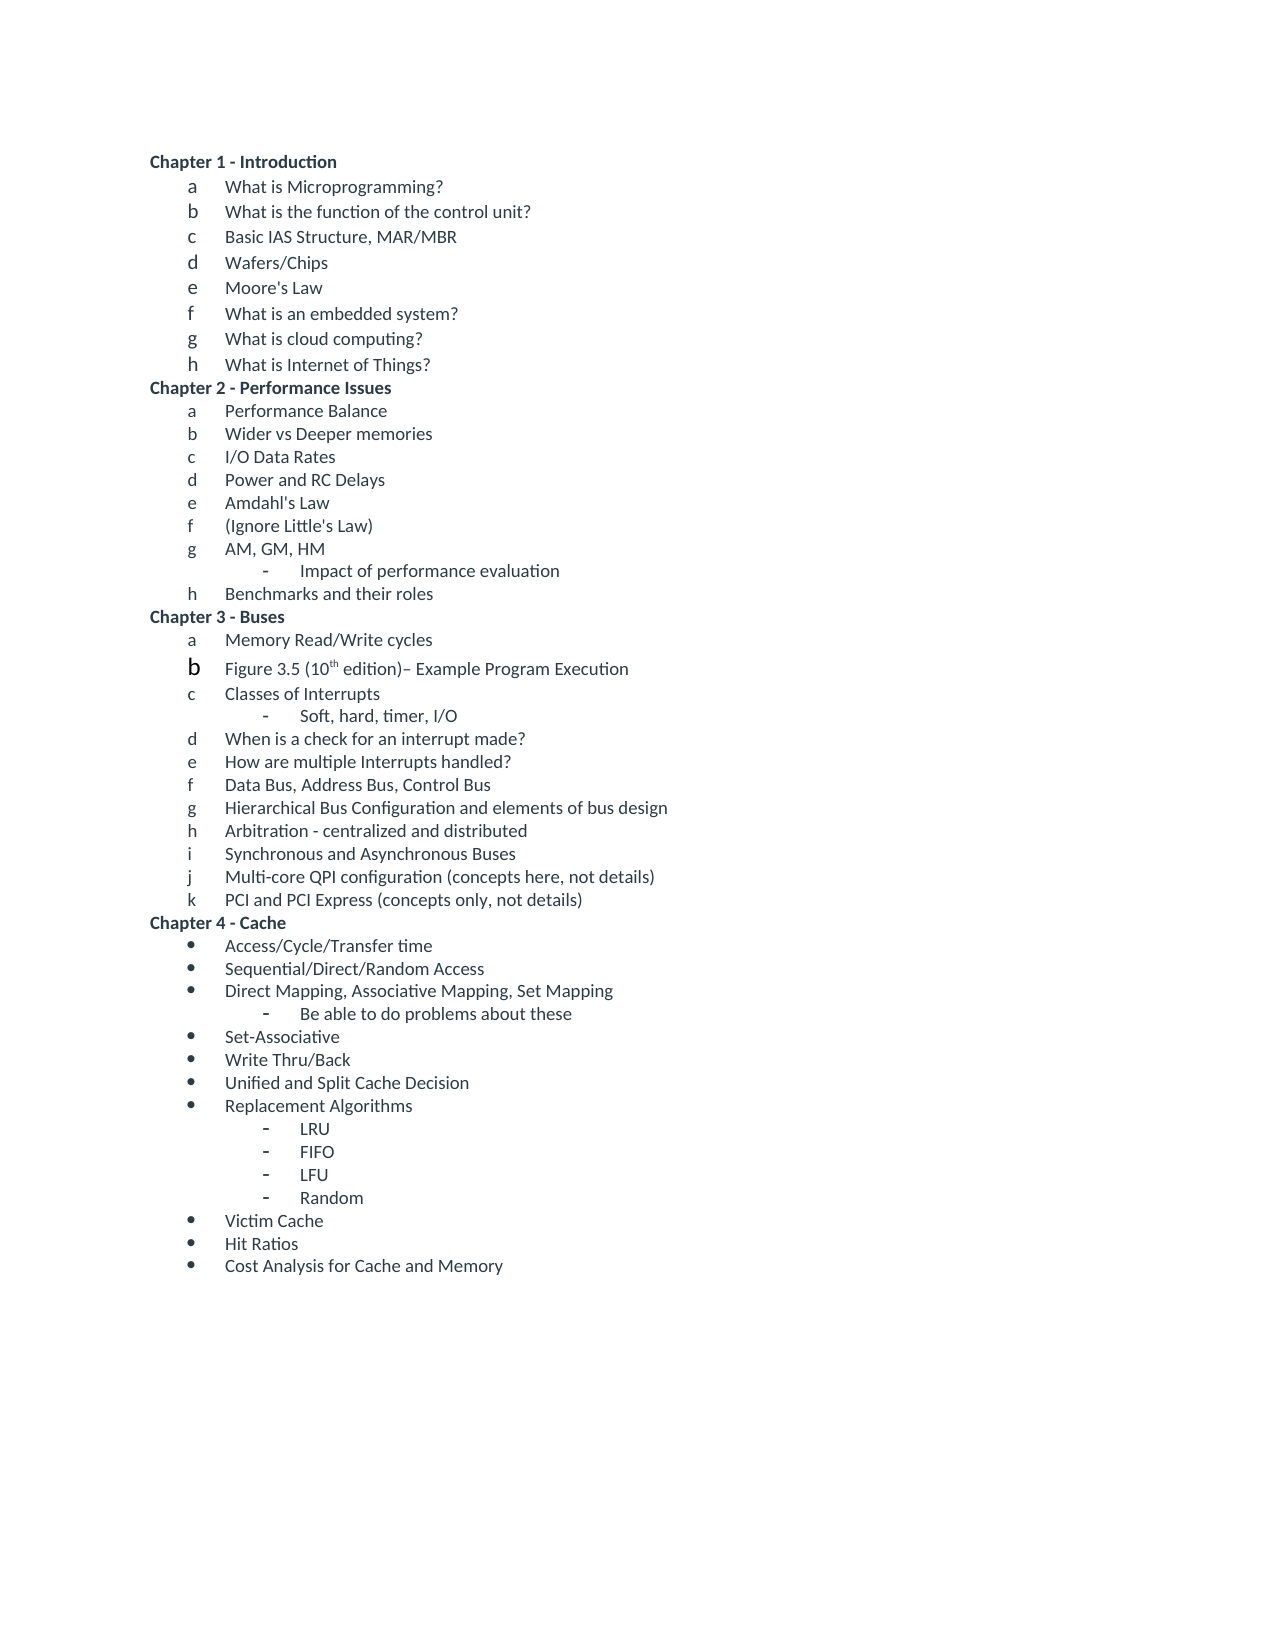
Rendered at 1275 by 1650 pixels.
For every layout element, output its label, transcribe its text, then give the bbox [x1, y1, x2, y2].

list FIFO [262, 1140, 1125, 1163]
list Random [262, 1186, 1125, 1209]
list Power and RC Delays [187, 468, 1125, 491]
list I/O Data Rates [187, 445, 1125, 468]
list Arbitration - centralized and distributed [187, 819, 1125, 842]
list What is an embedded system? [187, 300, 1125, 325]
list Replacement Algorithms [187, 1094, 1125, 1117]
list When is a check for an interrupt made? [187, 728, 1125, 751]
list Amdahl's Law [187, 491, 1125, 514]
list Direct Mapping, Associative Mapping, Set Mapping [187, 980, 1125, 1003]
text Chapter 3 - Buses [150, 605, 1125, 628]
list Hit Ratios [187, 1232, 1125, 1255]
list Data Bus, Address Bus, Control Bus [187, 773, 1125, 796]
list Benchmarks and their roles [187, 582, 1125, 605]
list Hierarchical Bus Configuration and elements of bus design [187, 796, 1125, 819]
list What is cloud computing? [187, 325, 1125, 351]
list LRU [262, 1117, 1125, 1140]
list How are multiple Interrupts handled? [187, 751, 1125, 773]
list Soft, hard, timer, I/O [262, 705, 1125, 728]
list Moore's Law [187, 274, 1125, 300]
list Figure 3.5 (10th edition)– Example Program Execution [187, 651, 1125, 682]
list Be able to do problems about these [262, 1003, 1125, 1026]
list Set-Associative [187, 1026, 1125, 1048]
list Write Thru/Back [187, 1048, 1125, 1071]
list Memory Read/Write cycles [187, 628, 1125, 651]
list What is the function of the control unit? [187, 198, 1125, 224]
list Wider vs Deeper memories [187, 422, 1125, 445]
list Basic IAS Structure, MAR/MBR [187, 224, 1125, 249]
list (Ignore Little's Law) [187, 514, 1125, 537]
text Chapter 2 - Performance Issues [150, 376, 1125, 399]
text Chapter 4 - Cache [150, 911, 1125, 934]
list Impact of performance evaluation [262, 559, 1125, 582]
text Chapter 1 - Introduction [150, 150, 1125, 173]
list Cost Analysis for Cache and Memory [187, 1255, 1125, 1278]
list Sequential/Direct/Random Access [187, 957, 1125, 980]
list Performance Balance [187, 399, 1125, 422]
list What is Microprogramming? [187, 173, 1125, 198]
list PCI and PCI Express (concepts only, not details) [187, 888, 1125, 911]
list Classes of Interrupts [187, 682, 1125, 705]
list Multi-core QPI configuration (concepts here, not details) [187, 865, 1125, 888]
list AM, GM, HM [187, 537, 1125, 559]
list Unified and Split Cache Decision [187, 1071, 1125, 1094]
list Access/Cycle/Transfer time [187, 934, 1125, 957]
list What is Internet of Things? [187, 351, 1125, 376]
list Victim Cache [187, 1209, 1125, 1232]
list Synchronous and Asynchronous Buses [187, 842, 1125, 865]
list LFU [262, 1163, 1125, 1186]
list Wafers/Chips [187, 249, 1125, 274]
